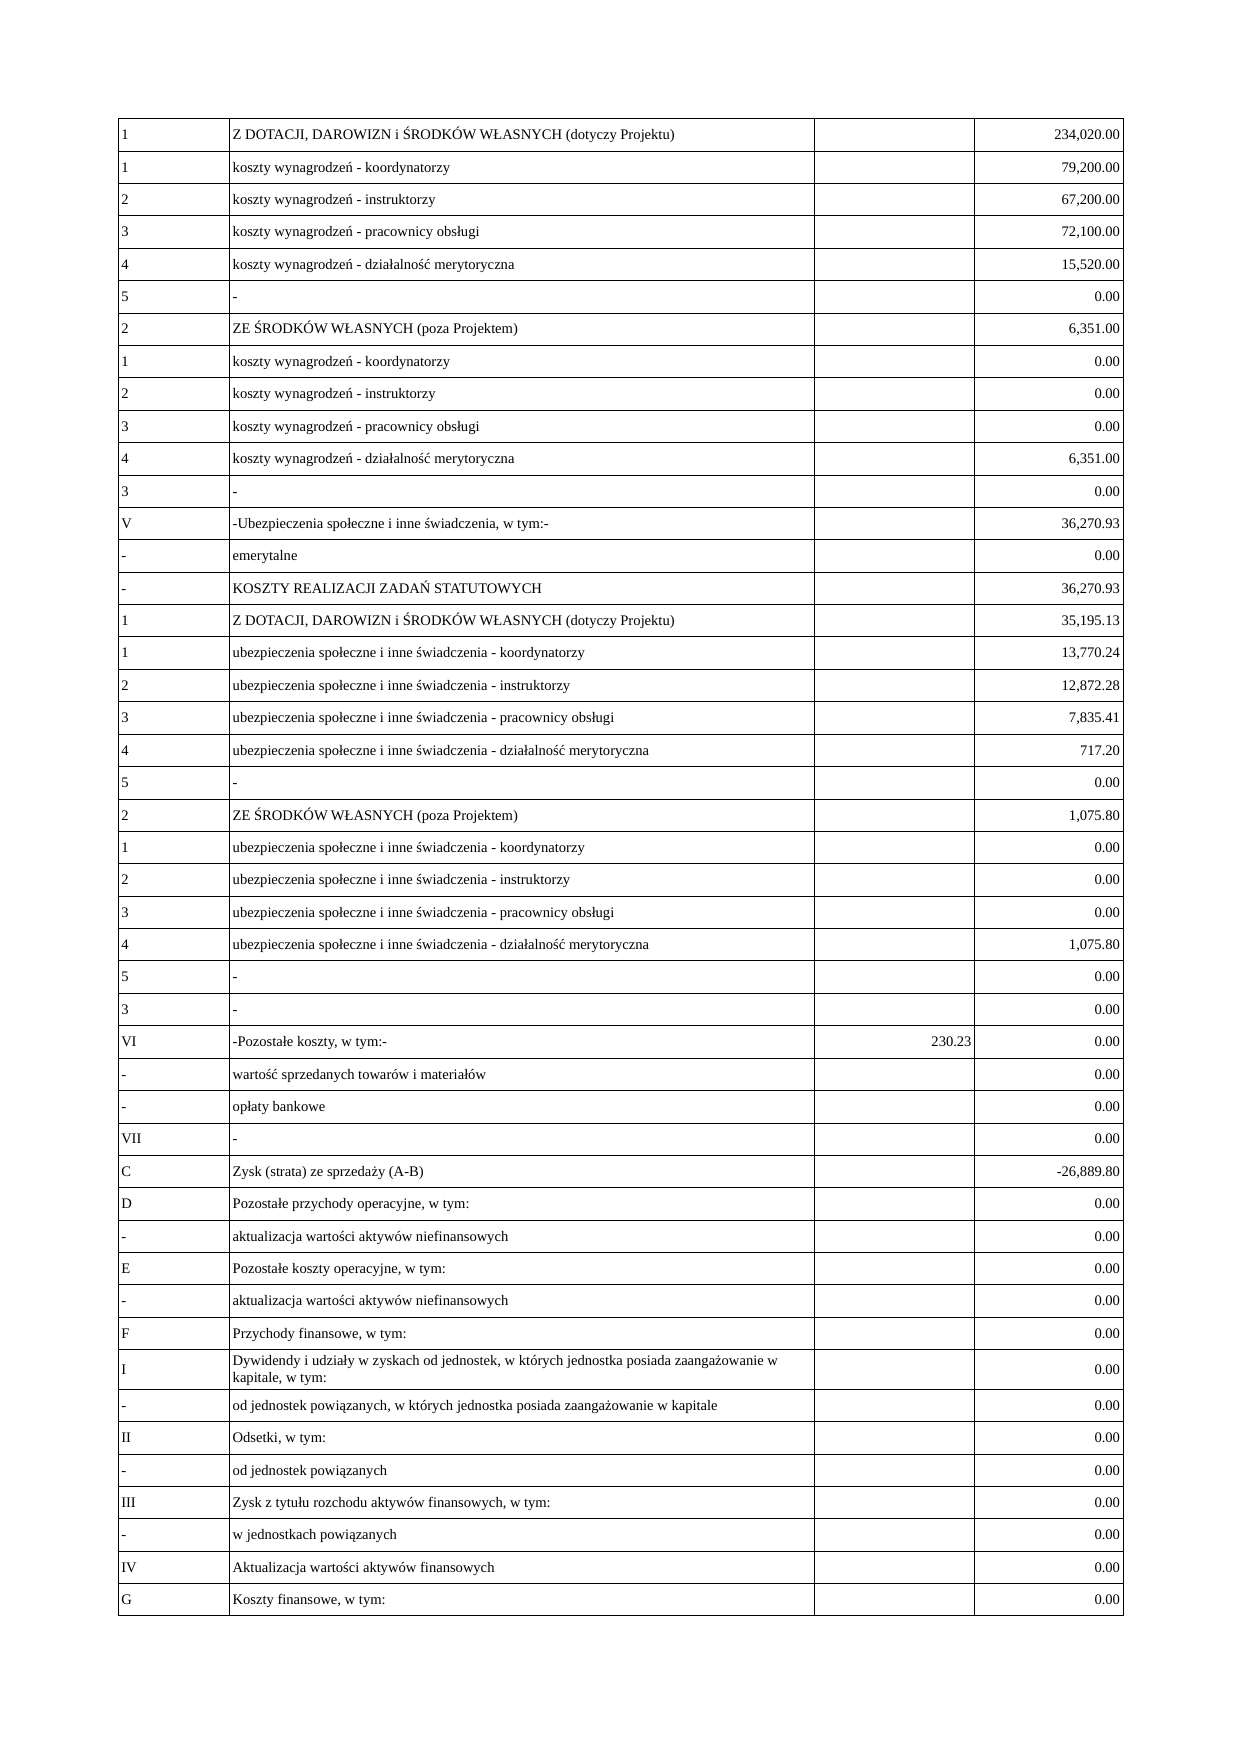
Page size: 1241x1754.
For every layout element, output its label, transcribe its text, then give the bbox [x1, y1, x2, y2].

table_cell 1 [119, 637, 229, 669]
table_cell 79 200,00 [975, 152, 1123, 183]
table_cell 3 [119, 216, 229, 248]
table_cell opłaty bankowe [230, 1091, 814, 1122]
table_cell 1 075,80 [975, 929, 1123, 960]
table_cell od jednostek powiązanych [230, 1455, 814, 1486]
table_cell 0,00 [975, 1221, 1123, 1252]
table_cell 0,00 [975, 864, 1123, 896]
table_cell [815, 476, 974, 507]
table_cell - [119, 1059, 229, 1090]
table_cell F [119, 1318, 229, 1349]
table_cell Zysk z tytułu rozchodu aktywów finansowych, w tym: [230, 1487, 814, 1518]
table_cell 72 100,00 [975, 216, 1123, 248]
table_cell 0,00 [975, 1422, 1123, 1453]
table_cell 35 195,13 [975, 605, 1123, 636]
table_cell koszty wynagrodzeń - działalność merytoryczna [230, 443, 814, 474]
table_cell IV [119, 1552, 229, 1583]
table_cell - [230, 767, 814, 798]
table_cell [815, 1422, 974, 1453]
table_cell [815, 800, 974, 831]
table_cell aktualizacja wartości aktywów niefinansowych [230, 1221, 814, 1252]
table_cell 0,00 [975, 1026, 1123, 1058]
table_cell [815, 216, 974, 248]
table_cell Dywidendy i udziały w zyskach od jednostek, w których jednostka posiada zaangażowanie w kapitale, w tym: [230, 1350, 814, 1389]
table_cell [815, 1318, 974, 1349]
table_cell 0,00 [975, 1350, 1123, 1389]
table_cell 2 [119, 864, 229, 896]
table_cell 0,00 [975, 1584, 1123, 1615]
table_cell ubezpieczenia społeczne i inne świadczenia - instruktorzy [230, 670, 814, 701]
table_cell [815, 637, 974, 669]
table_cell 0,00 [975, 1318, 1123, 1349]
table_cell 3 [119, 411, 229, 442]
table_cell - [119, 1091, 229, 1122]
table_cell [815, 1059, 974, 1090]
table_cell 5 [119, 961, 229, 993]
table_cell - [119, 1519, 229, 1551]
table_cell Koszty finansowe, w tym: [230, 1584, 814, 1615]
table_cell Pozostałe koszty operacyjne, w tym: [230, 1253, 814, 1284]
table_cell Przychody finansowe, w tym: [230, 1318, 814, 1349]
table_cell 1 [119, 119, 229, 151]
table_cell VII [119, 1124, 229, 1155]
table_cell koszty wynagrodzeń - koordynatorzy [230, 346, 814, 377]
table_cell 0,00 [975, 994, 1123, 1025]
table_cell [815, 1519, 974, 1551]
table_cell II [119, 1422, 229, 1453]
table_cell - [119, 573, 229, 604]
table_cell 7 835,41 [975, 702, 1123, 734]
table_cell - [230, 476, 814, 507]
table_cell [815, 1091, 974, 1122]
table_cell 2 [119, 800, 229, 831]
table_cell 0,00 [975, 832, 1123, 863]
table_cell ubezpieczenia społeczne i inne świadczenia - koordynatorzy [230, 832, 814, 863]
table_cell 0,00 [975, 961, 1123, 993]
table_cell [815, 1390, 974, 1421]
table_cell [815, 605, 974, 636]
table_cell [815, 314, 974, 345]
table_cell [815, 929, 974, 960]
table_cell [815, 1350, 974, 1389]
table_cell [815, 832, 974, 863]
table_cell [815, 184, 974, 215]
table_cell 4 [119, 735, 229, 766]
table_cell III [119, 1487, 229, 1518]
table_cell C [119, 1156, 229, 1187]
table_cell w jednostkach powiązanych [230, 1519, 814, 1551]
table_cell 0,00 [975, 767, 1123, 798]
table_cell - [119, 1390, 229, 1421]
table_cell [815, 864, 974, 896]
table_cell I [119, 1350, 229, 1389]
table_cell 0,00 [975, 1253, 1123, 1284]
table_cell KOSZTY REALIZACJI ZADAŃ STATUTOWYCH [230, 573, 814, 604]
table_cell [815, 767, 974, 798]
table_cell [815, 249, 974, 280]
table_cell 1 [119, 152, 229, 183]
table_cell Aktualizacja wartości aktywów finansowych [230, 1552, 814, 1583]
table_cell 717,20 [975, 735, 1123, 766]
table_cell 6 351,00 [975, 443, 1123, 474]
table_cell 4 [119, 443, 229, 474]
table_cell Pozostałe przychody operacyjne, w tym: [230, 1188, 814, 1219]
table_cell Z DOTACJI, DAROWIZN i ŚRODKÓW WŁASNYCH (dotyczy Projektu) [230, 605, 814, 636]
table_cell 67 200,00 [975, 184, 1123, 215]
table_cell - [119, 540, 229, 572]
table_cell 0,00 [975, 1059, 1123, 1090]
table_cell ubezpieczenia społeczne i inne świadczenia - instruktorzy [230, 864, 814, 896]
table_cell -Pozostałe koszty, w tym:- [230, 1026, 814, 1058]
table_cell 0,00 [975, 1487, 1123, 1518]
table_cell ubezpieczenia społeczne i inne świadczenia - działalność merytoryczna [230, 929, 814, 960]
table_cell [815, 1221, 974, 1252]
table_cell Zysk (strata) ze sprzedaży (A-B) [230, 1156, 814, 1187]
table_cell [815, 994, 974, 1025]
table_cell 5 [119, 281, 229, 312]
table_cell 0,00 [975, 1188, 1123, 1219]
table_cell - [230, 281, 814, 312]
table_cell koszty wynagrodzeń - pracownicy obsługi [230, 411, 814, 442]
table_cell koszty wynagrodzeń - koordynatorzy [230, 152, 814, 183]
table_cell -Ubezpieczenia społeczne i inne świadczenia, w tym:- [230, 508, 814, 539]
table_cell [815, 1487, 974, 1518]
table_cell [815, 152, 974, 183]
table_cell V [119, 508, 229, 539]
table_cell VI [119, 1026, 229, 1058]
table_cell [815, 1124, 974, 1155]
table_cell koszty wynagrodzeń - działalność merytoryczna [230, 249, 814, 280]
table_cell ubezpieczenia społeczne i inne świadczenia - pracownicy obsługi [230, 702, 814, 734]
table_cell wartość sprzedanych towarów i materiałów [230, 1059, 814, 1090]
table_cell 2 [119, 378, 229, 410]
table_cell 230,23 [815, 1026, 974, 1058]
table_cell 6 351,00 [975, 314, 1123, 345]
table_cell 0,00 [975, 1124, 1123, 1155]
table_cell 1 [119, 605, 229, 636]
table_cell [815, 735, 974, 766]
table_cell 3 [119, 897, 229, 928]
table_cell - [119, 1285, 229, 1317]
table_cell [815, 1253, 974, 1284]
table_cell - [230, 1124, 814, 1155]
table_cell Z DOTACJI, DAROWIZN i ŚRODKÓW WŁASNYCH (dotyczy Projektu) [230, 119, 814, 151]
table_cell 2 [119, 184, 229, 215]
table_cell [815, 411, 974, 442]
table_cell 1 [119, 346, 229, 377]
table_cell ubezpieczenia społeczne i inne świadczenia - koordynatorzy [230, 637, 814, 669]
table_cell [815, 1455, 974, 1486]
table_cell [815, 119, 974, 151]
table_cell 0,00 [975, 1285, 1123, 1317]
table_cell [815, 281, 974, 312]
table_cell [815, 1188, 974, 1219]
table_cell 36 270,93 [975, 573, 1123, 604]
table_cell E [119, 1253, 229, 1284]
table_cell 4 [119, 929, 229, 960]
table_cell [815, 573, 974, 604]
table_cell 3 [119, 476, 229, 507]
table_cell 3 [119, 994, 229, 1025]
table_cell [815, 961, 974, 993]
table_cell 0,00 [975, 281, 1123, 312]
table_cell [815, 378, 974, 410]
table_cell 2 [119, 314, 229, 345]
table_cell - [230, 961, 814, 993]
table_cell 3 [119, 702, 229, 734]
table_cell od jednostek powiązanych, w których jednostka posiada zaangażowanie w kapitale [230, 1390, 814, 1421]
table_cell 0,00 [975, 1552, 1123, 1583]
table_cell 0,00 [975, 346, 1123, 377]
table_cell [815, 1552, 974, 1583]
table_cell [815, 443, 974, 474]
table_cell 1 075,80 [975, 800, 1123, 831]
table_cell 4 [119, 249, 229, 280]
table_cell 0,00 [975, 411, 1123, 442]
table_cell 234 020,00 [975, 119, 1123, 151]
table_cell - [230, 994, 814, 1025]
table_cell ZE ŚRODKÓW WŁASNYCH (poza Projektem) [230, 800, 814, 831]
table_cell Odsetki, w tym: [230, 1422, 814, 1453]
table_cell koszty wynagrodzeń - instruktorzy [230, 184, 814, 215]
table_cell 0,00 [975, 378, 1123, 410]
table_cell 13 770,24 [975, 637, 1123, 669]
table_cell 36 270,93 [975, 508, 1123, 539]
table_cell 0,00 [975, 1519, 1123, 1551]
table_cell ubezpieczenia społeczne i inne świadczenia - pracownicy obsługi [230, 897, 814, 928]
table_cell G [119, 1584, 229, 1615]
table_cell [815, 670, 974, 701]
table_cell 12 872,28 [975, 670, 1123, 701]
table_cell 2 [119, 670, 229, 701]
table_cell 0,00 [975, 897, 1123, 928]
table_cell [815, 1584, 974, 1615]
table_cell [815, 1285, 974, 1317]
table_cell 0,00 [975, 1455, 1123, 1486]
table_cell aktualizacja wartości aktywów niefinansowych [230, 1285, 814, 1317]
table_cell 15 520,00 [975, 249, 1123, 280]
table_cell 0,00 [975, 1091, 1123, 1122]
table_cell [815, 346, 974, 377]
table_cell [815, 702, 974, 734]
table_cell ZE ŚRODKÓW WŁASNYCH (poza Projektem) [230, 314, 814, 345]
table_cell 0,00 [975, 540, 1123, 572]
table_cell koszty wynagrodzeń - instruktorzy [230, 378, 814, 410]
table_cell 5 [119, 767, 229, 798]
table_cell [815, 508, 974, 539]
table_cell emerytalne [230, 540, 814, 572]
table_cell D [119, 1188, 229, 1219]
table_cell 0,00 [975, 476, 1123, 507]
table_cell 0,00 [975, 1390, 1123, 1421]
table_cell - [119, 1221, 229, 1252]
table_cell [815, 540, 974, 572]
table_cell -26 889,80 [975, 1156, 1123, 1187]
table_cell ubezpieczenia społeczne i inne świadczenia - działalność merytoryczna [230, 735, 814, 766]
table_cell 1 [119, 832, 229, 863]
table_cell [815, 897, 974, 928]
table_cell [815, 1156, 974, 1187]
table_cell koszty wynagrodzeń - pracownicy obsługi [230, 216, 814, 248]
table_cell - [119, 1455, 229, 1486]
